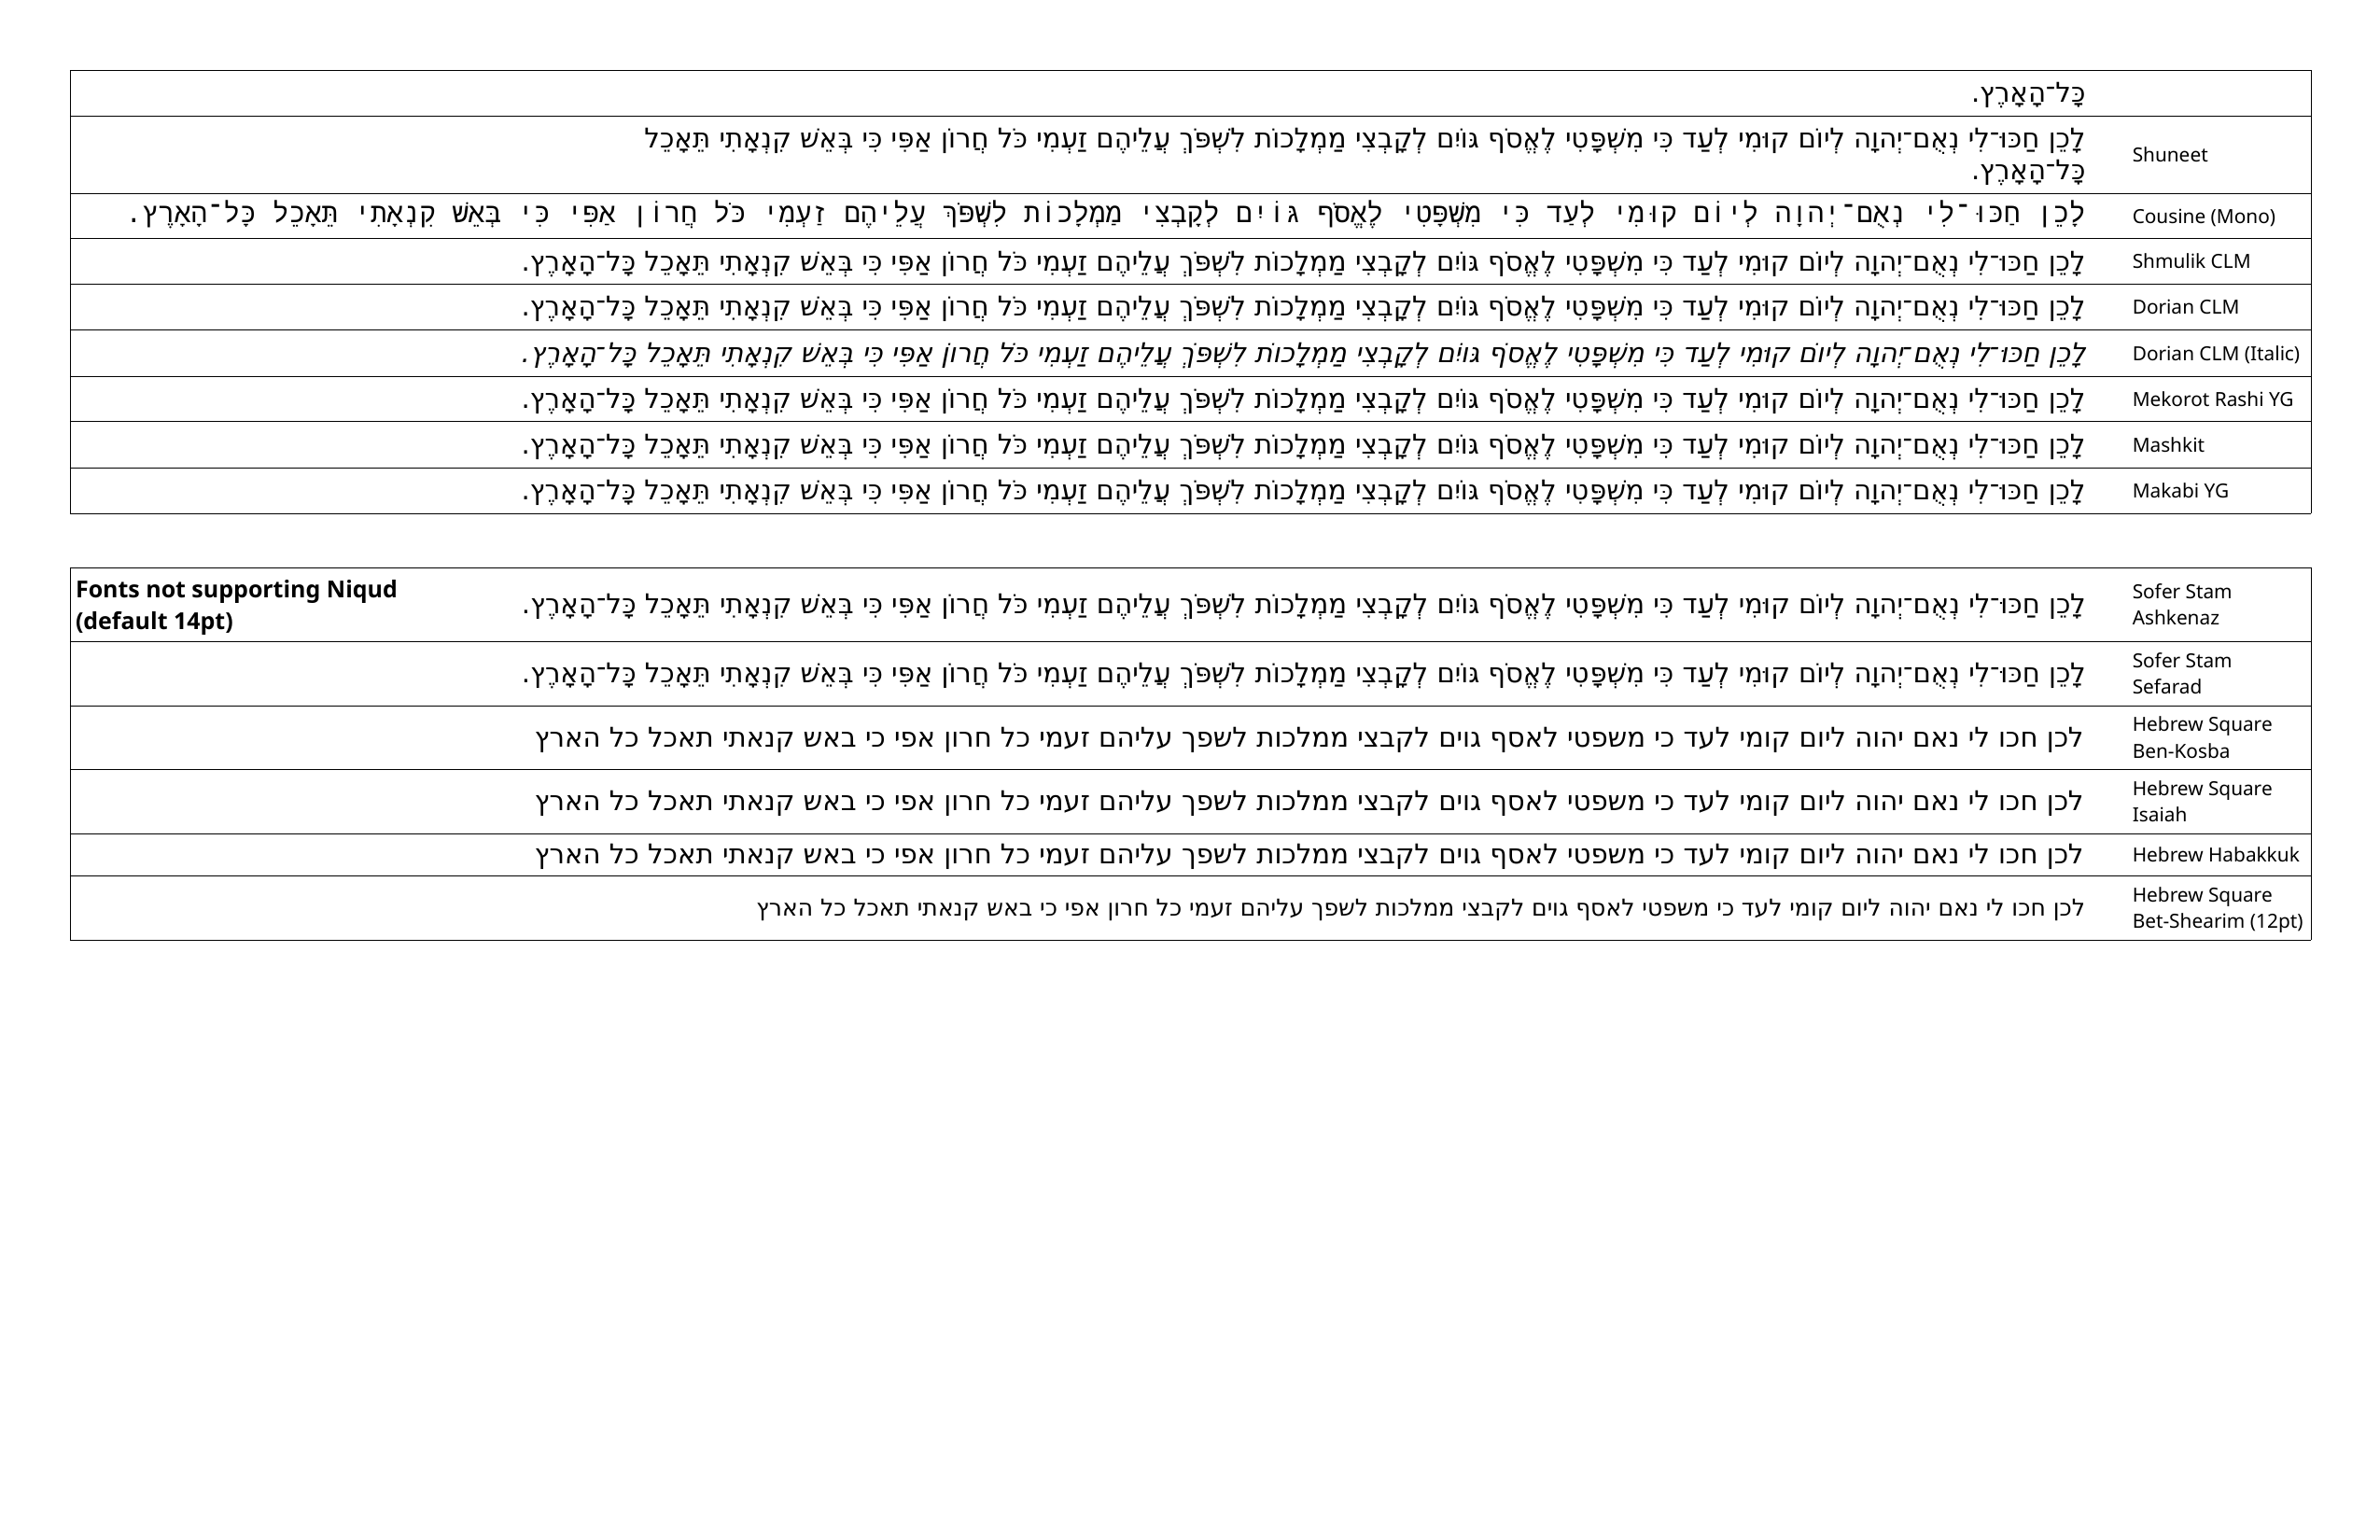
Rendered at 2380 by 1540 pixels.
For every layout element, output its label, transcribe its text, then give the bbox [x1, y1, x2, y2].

table_cell [71, 117, 541, 193]
table_cell Cousine (Mono) [2127, 194, 2311, 238]
table_cell לכן חכו לי נאם יהוה ליום קומי לעד כי משפטי לאסף גוים לקבצי ממלכות לשפך עליהם זעמי כל חרון אפי כי באש קנאתי תאכל כל הארץ [71, 834, 2092, 875]
table_cell [2127, 71, 2311, 116]
table_header לָכֵן חַכּוּ־לִי נְאֻם־יְהוָה לְיוֹם קוּמִי לְעַד כִּי מִשְׁפָּטִי לֶאֱסֹף גּוֹיִם לְקָבְצִי מַמְלָכוֹת לִשְׁפֹּךְ עֲלֵיהֶם זַעְמִי כֹּל חֲרוֹן אַפִּי כִּי בְּאֵשׁ קִנְאָתִי תֵּאָכֵל כָּל־הָאָרֶץ.‏ [425, 568, 2092, 641]
table_cell Dorian CLM [2127, 285, 2311, 329]
table_cell Hebrew Habakkuk [2127, 834, 2311, 875]
table_header Sofer Stam Ashkenaz [2127, 568, 2311, 641]
table_header [2092, 568, 2127, 641]
table_cell לכן חכו לי נאם יהוה ליום קומי לעד כי משפטי לאסף גוים לקבצי ממלכות לשפך עליהם זעמי כל חרון אפי כי באש קנאתי תאכל כל הארץ [71, 707, 2092, 769]
table_cell לָכֵן חַכּוּ־לִי נְאֻם־יְהוָה לְיוֹם קוּמִי לְעַד כִּי מִשְׁפָּטִי לֶאֱסֹף גּוֹיִם לְקָבְצִי מַמְלָכוֹת לִשְׁפֹּךְ עֲלֵיהֶם זַעְמִי כֹּל חֲרוֹן אַפִּי כִּי בְּאֵשׁ קִנְאָתִי תֵּאָכֵל כָּל־הָאָרֶץ.‏ [71, 194, 2091, 238]
table_cell לָכֵן חַכּוּ־לִי נְאֻם־יְהוָה לְיוֹם קוּמִי לְעַד כִּי מִשְׁפָּטִי לֶאֱסֹף גּוֹיִם לְקָבְצִי מַמְלָכוֹת לִשְׁפֹּךְ עֲלֵיהֶם זַעְמִי כֹּל חֲרוֹן אַפִּי כִּי בְּאֵשׁ קִנְאָתִי תֵּאָכֵל כָּל־הָאָרֶץ.‏ [425, 642, 2092, 706]
table_cell [2092, 707, 2127, 769]
table_cell [71, 71, 541, 116]
table_cell Makabi YG [2127, 469, 2311, 512]
table_cell לָכֵן חַכּוּ־לִי נְאֻם־יְהוָה לְיוֹם קוּמִי לְעַד כִּי מִשְׁפָּטִי לֶאֱסֹף גּוֹיִם לְקָבְצִי מַמְלָכוֹת לִשְׁפֹּךְ עֲלֵיהֶם זַעְמִי כֹּל חֲרוֹן אַפִּי כִּי בְּאֵשׁ קִנְאָתִי תֵּאָכֵל כָּל־הָאָרֶץ.‏ [71, 239, 2091, 284]
table_cell Hebrew Square Ben-Kosba [2127, 707, 2311, 769]
table_cell [2092, 876, 2127, 940]
table_cell Sofer Stam Sefarad [2127, 642, 2311, 706]
table_cell Hebrew Square Isaiah [2127, 770, 2311, 833]
table_cell כָּל־הָאָרֶץ.‏ [541, 71, 2091, 116]
table_cell לכן חכו לי נאם יהוה ליום קומי לעד כי משפטי לאסף גוים לקבצי ממלכות לשפך עליהם זעמי כל חרון אפי כי באש קנאתי תאכל כל הארץ [71, 770, 2092, 833]
table_cell [2091, 239, 2126, 284]
table_cell לכן חכו לי נאם יהוה ליום קומי לעד כי משפטי לאסף גוים לקבצי ממלכות לשפך עליהם זעמי כל חרון אפי כי באש קנאתי תאכל כל הארץ [71, 876, 2092, 940]
table_header Fonts not supporting Niqud (default 14pt) [71, 568, 424, 641]
table_cell לָכֵן חַכּוּ־לִי נְאֻם־יְהוָה לְיוֹם קוּמִי לְעַד כִּי מִשְׁפָּטִי לֶאֱסֹף גּוֹיִם לְקָבְצִי מַמְלָכוֹת לִשְׁפֹּךְ עֲלֵיהֶם זַעְמִי כֹּל חֲרוֹן אַפִּי כִּי בְּאֵשׁ קִנְאָתִי תֵּאָכֵל כָּל־הָאָרֶץ.‏ [71, 330, 2091, 375]
table_cell [2091, 117, 2126, 193]
table_cell [2091, 469, 2126, 512]
table_cell Shuneet [2127, 117, 2311, 193]
table_cell לָכֵן חַכּוּ־לִי נְאֻם־יְהוָה לְיוֹם קוּמִי לְעַד כִּי מִשְׁפָּטִי לֶאֱסֹף גּוֹיִם לְקָבְצִי מַמְלָכוֹת לִשְׁפֹּךְ עֲלֵיהֶם זַעְמִי כֹּל חֲרוֹן אַפִּי כִּי בְּאֵשׁ קִנְאָתִי תֵּאָכֵל כָּל־הָאָרֶץ.‏ [71, 422, 2091, 468]
table_cell [2092, 642, 2127, 706]
table_cell [71, 642, 424, 706]
table_cell [2091, 71, 2126, 116]
table_cell [2092, 770, 2127, 833]
table_cell Dorian CLM (Italic) [2127, 330, 2311, 375]
table_cell [2091, 285, 2126, 329]
table_cell לָכֵן חַכּוּ־לִי נְאֻם־יְהוָה לְיוֹם קוּמִי לְעַד כִּי מִשְׁפָּטִי לֶאֱסֹף גּוֹיִם לְקָבְצִי מַמְלָכוֹת לִשְׁפֹּךְ עֲלֵיהֶם זַעְמִי כֹּל חֲרוֹן אַפִּי כִּי בְּאֵשׁ קִנְאָתִי תֵּאָכֵל כָּל־הָאָרֶץ.‏ [541, 117, 2091, 193]
table_cell [2091, 330, 2126, 375]
table_cell [2091, 194, 2126, 238]
table_cell Mekorot Rashi YG [2127, 377, 2311, 421]
table_cell [2092, 834, 2127, 875]
table_cell Hebrew Square Bet-Shearim (12pt) [2127, 876, 2311, 940]
table_cell Shmulik CLM [2127, 239, 2311, 284]
table_cell לָכֵן חַכּוּ־לִי נְאֻם־יְהוָה לְיוֹם קוּמִי לְעַד כִּי מִשְׁפָּטִי לֶאֱסֹף גּוֹיִם לְקָבְצִי מַמְלָכוֹת לִשְׁפֹּךְ עֲלֵיהֶם זַעְמִי כֹּל חֲרוֹן אַפִּי כִּי בְּאֵשׁ קִנְאָתִי תֵּאָכֵל כָּל־הָאָרֶץ.‏ [71, 377, 2091, 421]
table_cell Mashkit [2127, 422, 2311, 468]
table_cell [2091, 377, 2126, 421]
table_cell [2091, 422, 2126, 468]
table_cell לָכֵן חַכּוּ־לִי נְאֻם־יְהוָה לְיוֹם קוּמִי לְעַד כִּי מִשְׁפָּטִי לֶאֱסֹף גּוֹיִם לְקָבְצִי מַמְלָכוֹת לִשְׁפֹּךְ עֲלֵיהֶם זַעְמִי כֹּל חֲרוֹן אַפִּי כִּי בְּאֵשׁ קִנְאָתִי תֵּאָכֵל כָּל־הָאָרֶץ.‏ [71, 285, 2091, 329]
table_cell לָכֵן חַכּוּ־לִי נְאֻם־יְהוָה לְיוֹם קוּמִי לְעַד כִּי מִשְׁפָּטִי לֶאֱסֹף גּוֹיִם לְקָבְצִי מַמְלָכוֹת לִשְׁפֹּךְ עֲלֵיהֶם זַעְמִי כֹּל חֲרוֹן אַפִּי כִּי בְּאֵשׁ קִנְאָתִי תֵּאָכֵל כָּל־הָאָרֶץ.‏ [71, 469, 2091, 512]
